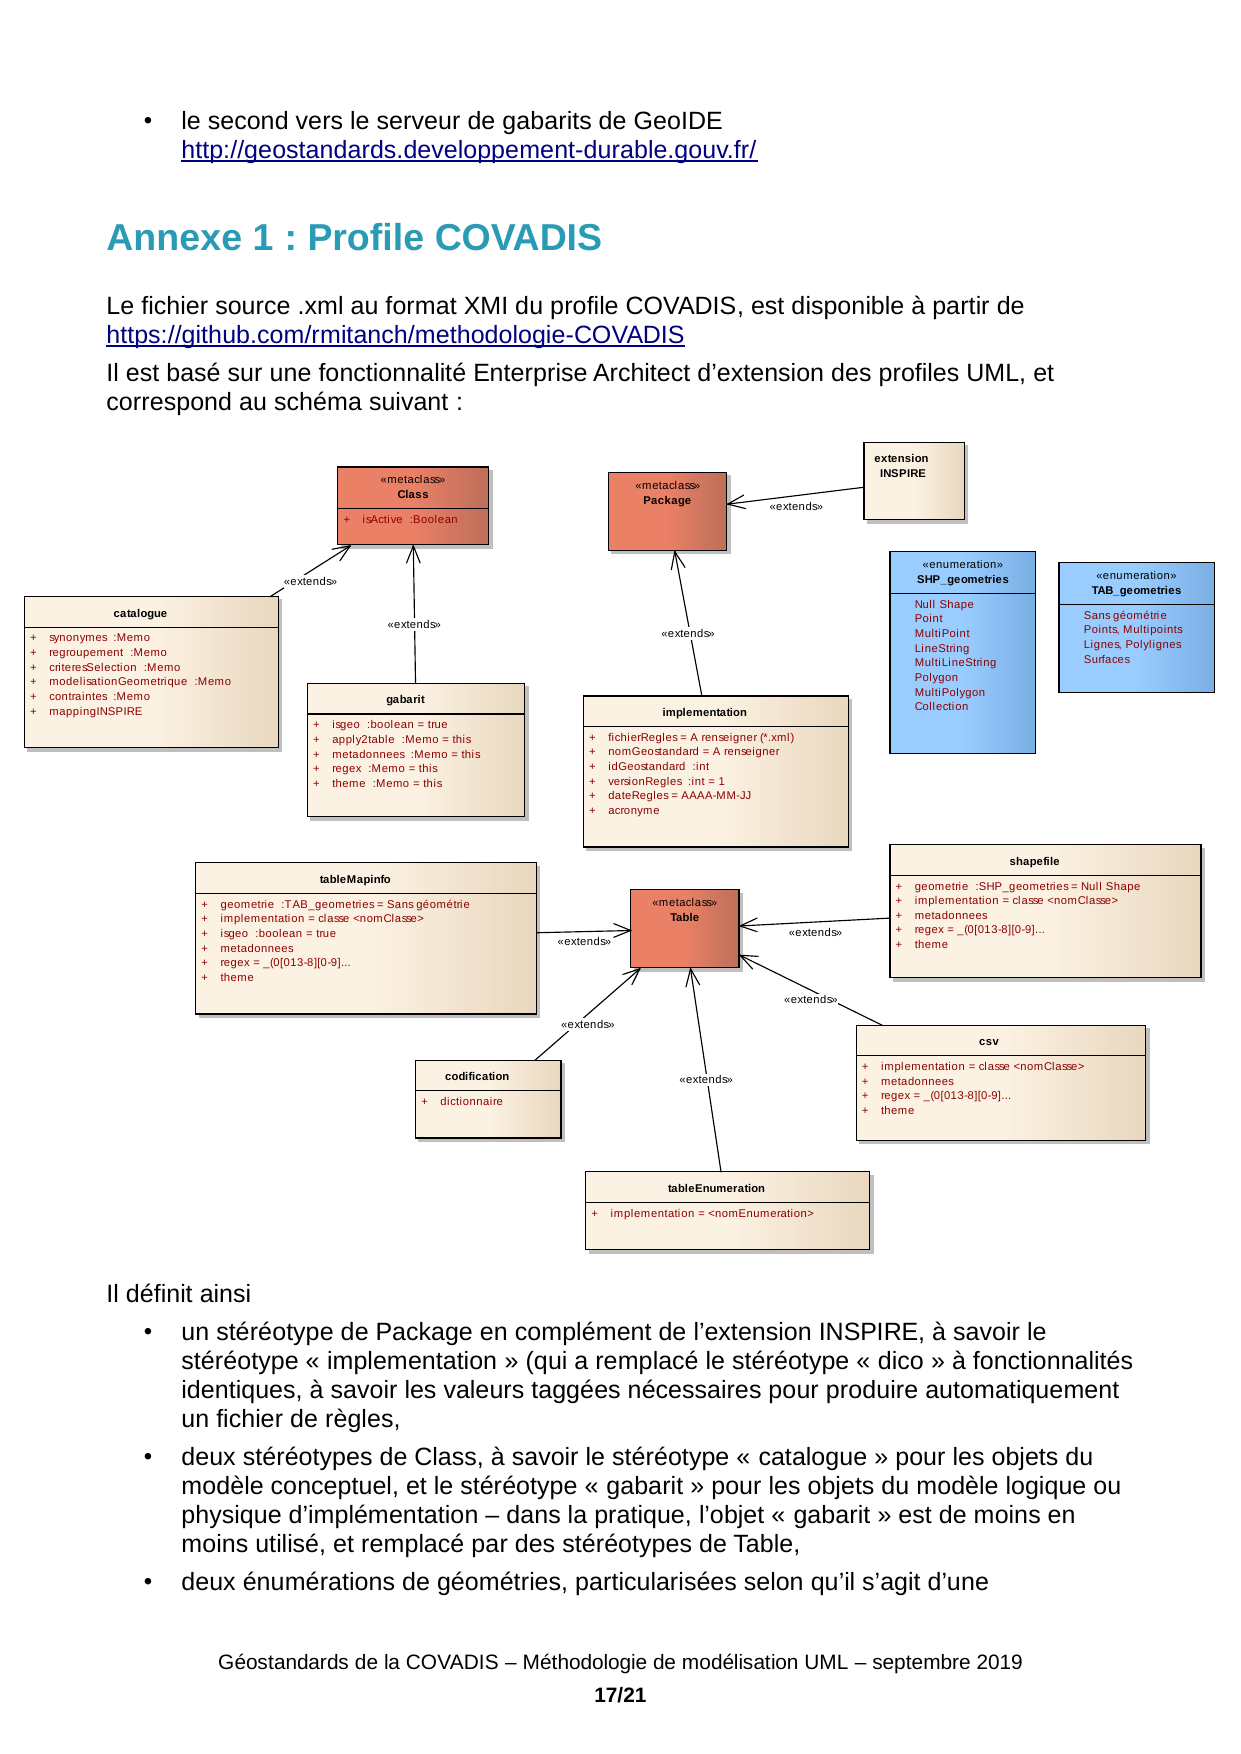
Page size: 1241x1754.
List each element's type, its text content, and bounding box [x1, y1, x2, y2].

subtitle Annexe 1 : Profile COVADIS [106, 215, 1134, 258]
text Il définit ainsi [106, 425, 1134, 1308]
text Le fichier source .xml au format XMI du profile COVADIS, est disponible à partir de https://github.com/rmitanch/methodologie-COVADIS [106, 291, 1134, 349]
text Il est basé sur une fonctionnalité Enterprise Architect d’extension des profiles UML, et correspond au schéma suivant : [106, 358, 1134, 416]
list le second vers le serveur de gabarits de GeoIDE http://geostandards.developpement-durable.gouv.fr/ [144, 106, 1134, 164]
list un stéréotype de Package en complément de l’extension INSPIRE, à savoir le stéréotype « implementation » (qui a remplacé le stéréotype « dico » à fonctionnalités identiques, à savoir les valeurs taggées nécessaires pour produire automatiquement un fichier de règles, [144, 1317, 1134, 1433]
list deux stéréotypes de Class, à savoir le stéréotype « catalogue » pour les objets du modèle conceptuel, et le stéréotype « gabarit » pour les objets du modèle logique ou physique d’implémentation – dans la pratique, l’objet « gabarit » est de moins en moins utilisé, et remplacé par des stéréotypes de Table, [144, 1442, 1134, 1558]
list deux énumérations de géométries, particularisées selon qu’il s’agit d’une [144, 1567, 1134, 1596]
